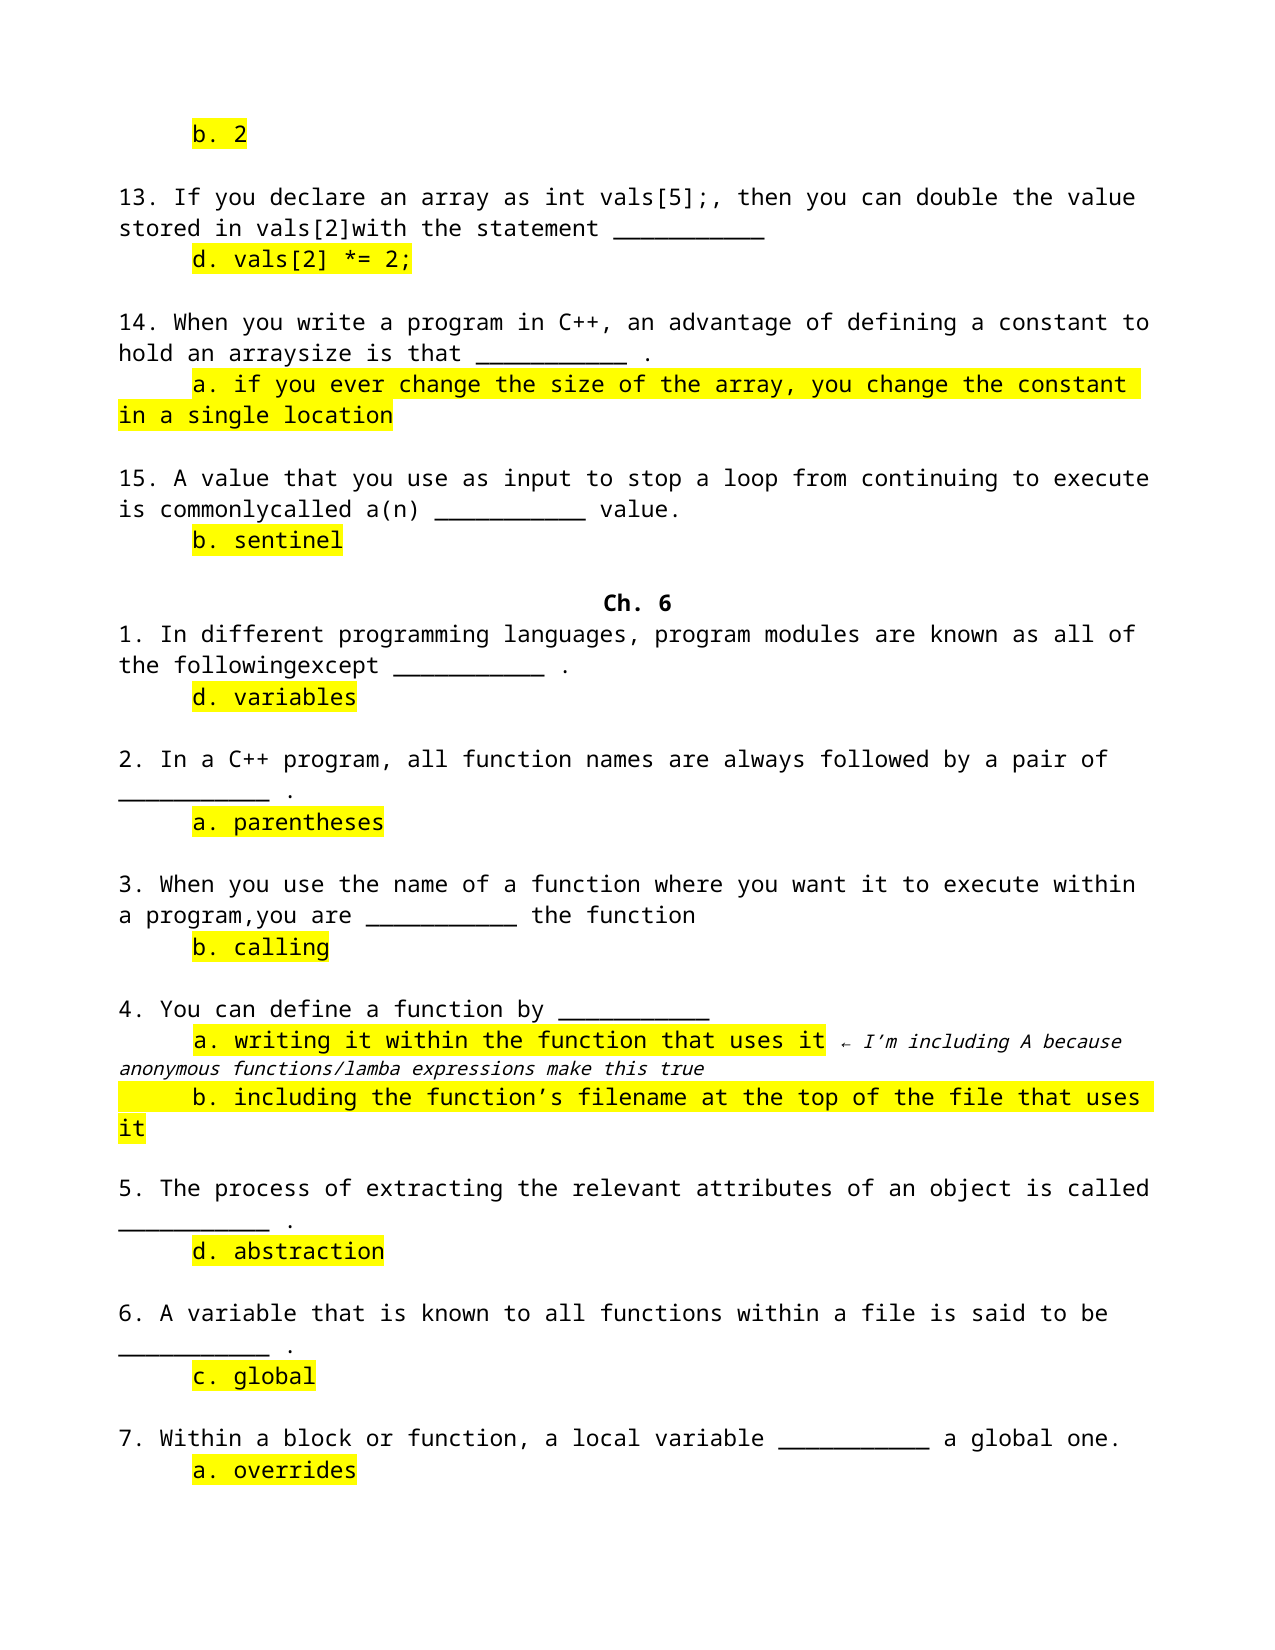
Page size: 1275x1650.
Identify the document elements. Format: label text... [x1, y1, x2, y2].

text 2. In a C++ program, all function names are always followed by a pair of ___________ . [118, 743, 1157, 806]
text 6. A variable that is known to all functions within a file is said to be ___________ . [118, 1297, 1157, 1360]
text b. calling [118, 931, 1157, 962]
text d. abstraction [118, 1235, 1157, 1266]
text d. variables [118, 681, 1157, 712]
text 13. If you declare an array as int vals[5];, then you can double the value stored in vals[2]with the statement ___________ [118, 181, 1157, 243]
text 7. Within a block or function, a local variable ___________ a global one. [118, 1422, 1157, 1454]
text b. 2 [118, 118, 1157, 181]
text a. overrides [118, 1454, 1157, 1485]
text 15. A value that you use as input to stop a loop from continuing to execute is commonlycalled a(n) ___________ value. [118, 462, 1157, 524]
text c. global [118, 1360, 1157, 1391]
text a. parentheses [118, 806, 1157, 868]
text 3. When you use the name of a function where you want it to execute within a program,you are ___________ the function [118, 868, 1157, 931]
text Ch. 6 [118, 587, 1157, 618]
text 5. The process of extracting the relevant attributes of an object is called ___________ . [118, 1172, 1157, 1235]
text a. writing it within the function that uses it ← I’m including A because anonymous functions/lamba expressions make this true b. including the function’s filename at the top of the file that uses it [118, 1024, 1157, 1172]
text b. sentinel [118, 524, 1157, 587]
text 1. In different programming languages, program modules are known as all of the followingexcept ___________ . [118, 618, 1157, 681]
text a. if you ever change the size of the array, you change the constant in a single location [118, 368, 1157, 462]
text d. vals[2] *= 2; [118, 243, 1157, 274]
text 14. When you write a program in C++, an advantage of defining a constant to hold an arraysize is that ___________ . [118, 306, 1157, 368]
text 4. You can define a function by ___________ [118, 993, 1157, 1024]
